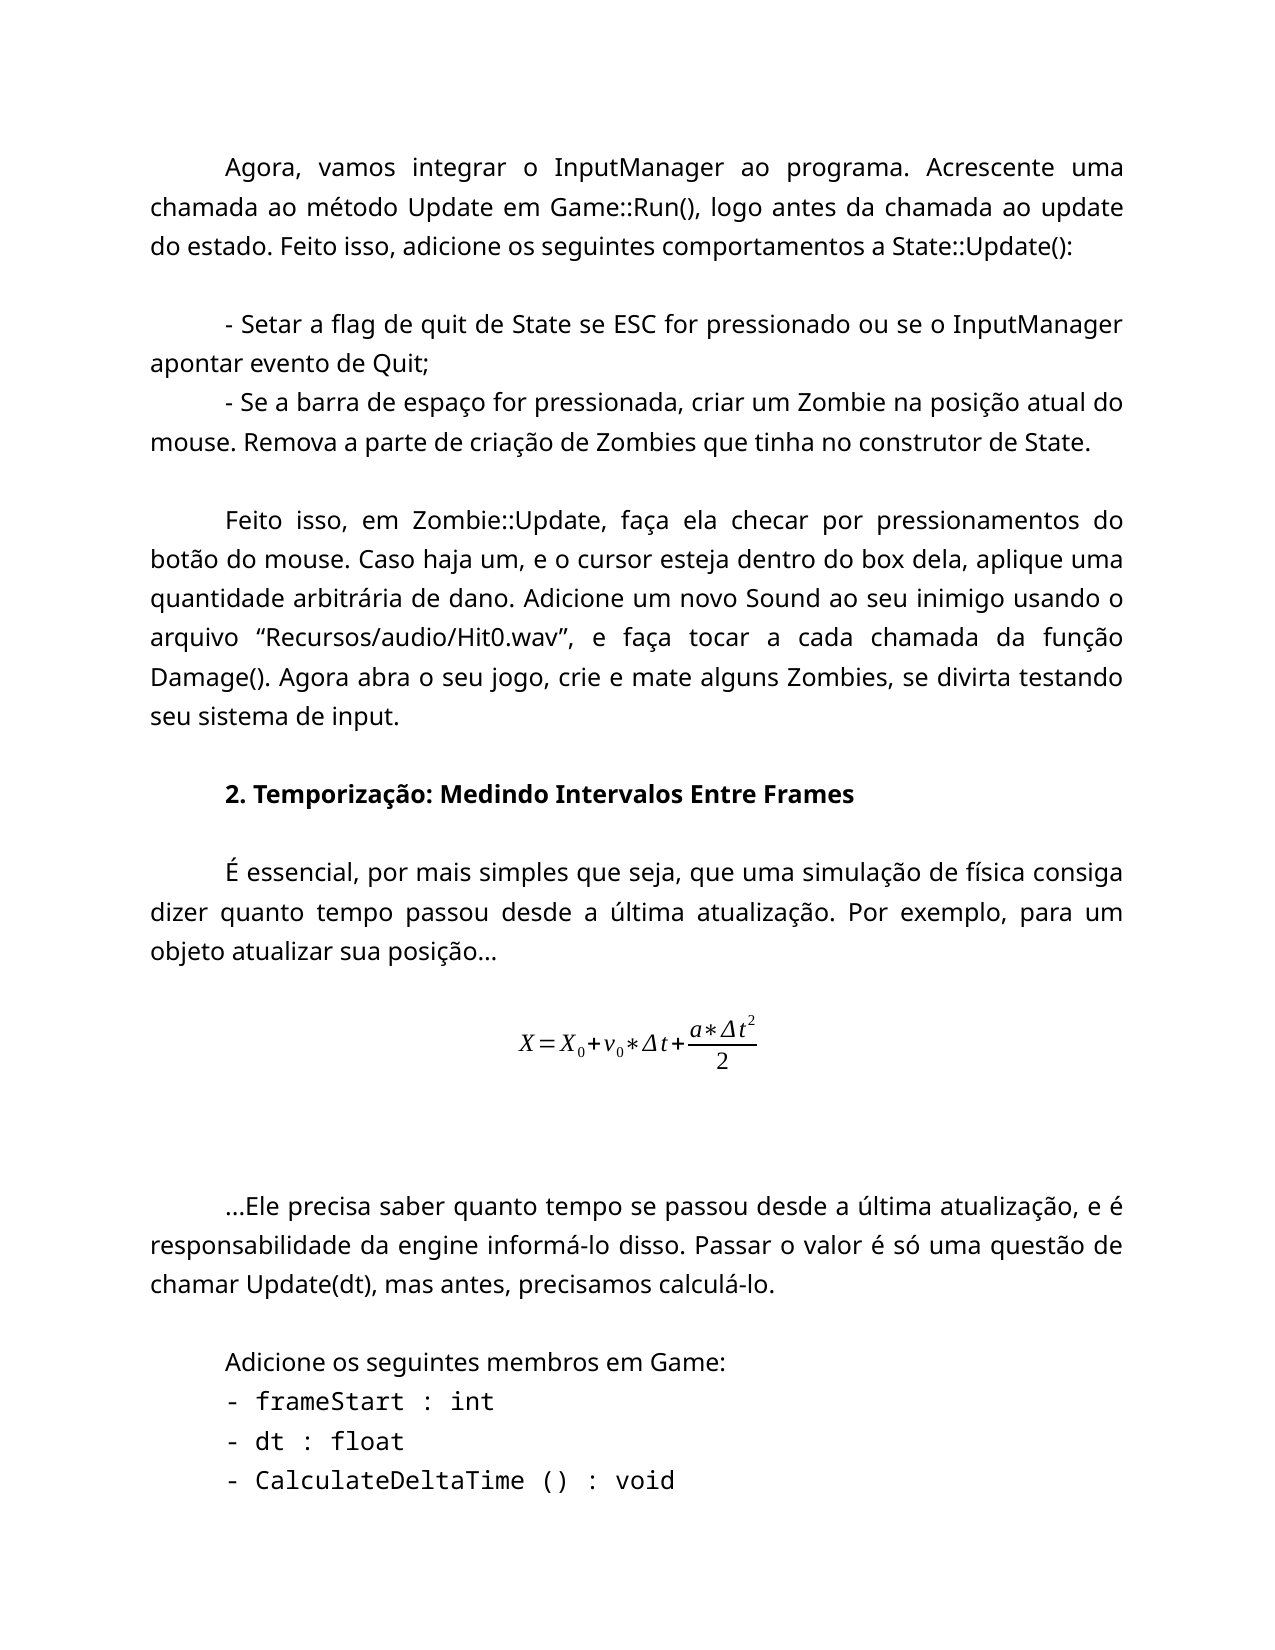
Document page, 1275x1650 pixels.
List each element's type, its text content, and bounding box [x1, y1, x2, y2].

text - dt : float [150, 1423, 1125, 1457]
text Adicione os seguintes membros em Game: [150, 1345, 1125, 1379]
text - CalculateDeltaTime () : void [150, 1462, 1125, 1496]
text - Se a barra de espaço for pressionada, criar um Zombie na posição atual do mouse. Remova a parte de criação de Zombies que tinha no construtor de State. [150, 385, 1125, 458]
text É essencial, por mais simples que seja, que uma simulação de física consiga dizer quanto tempo passou desde a última atualização. Por exemplo, para um objeto atualizar sua posição… [150, 855, 1125, 967]
text - frameStart : int [150, 1384, 1125, 1418]
text Agora, vamos integrar o InputManager ao programa. Acrescente uma chamada ao método Update em Game::Run(), logo antes da chamada ao update do estado. Feito isso, adicione os seguintes comportamentos a State::Update(): [150, 150, 1125, 262]
text - Setar a flag de quit de State se ESC for pressionado ou se o InputManager apontar evento de Quit; [150, 307, 1125, 380]
text Feito isso, em Zombie::Update, faça ela checar por pressionamentos do botão do mouse. Caso haja um, e o cursor esteja dentro do box dela, aplique uma quantidade arbitrária de dano. Adicione um novo Sound ao seu inimigo usando o arquivo “Recursos/audio/Hit0.wav”, e faça tocar a cada chamada da função Damage(). Agora abra o seu jogo, crie e mate alguns Zombies, se divirta testando seu sistema de input. [150, 502, 1125, 732]
text 2. Temporização: Medindo Intervalos Entre Frames [150, 777, 1125, 811]
text ...Ele precisa saber quanto tempo se passou desde a última atualização, e é responsabilidade da engine informá-lo disso. Passar o valor é só uma questão de chamar Update(dt), mas antes, precisamos calculá-lo. [150, 1188, 1125, 1301]
